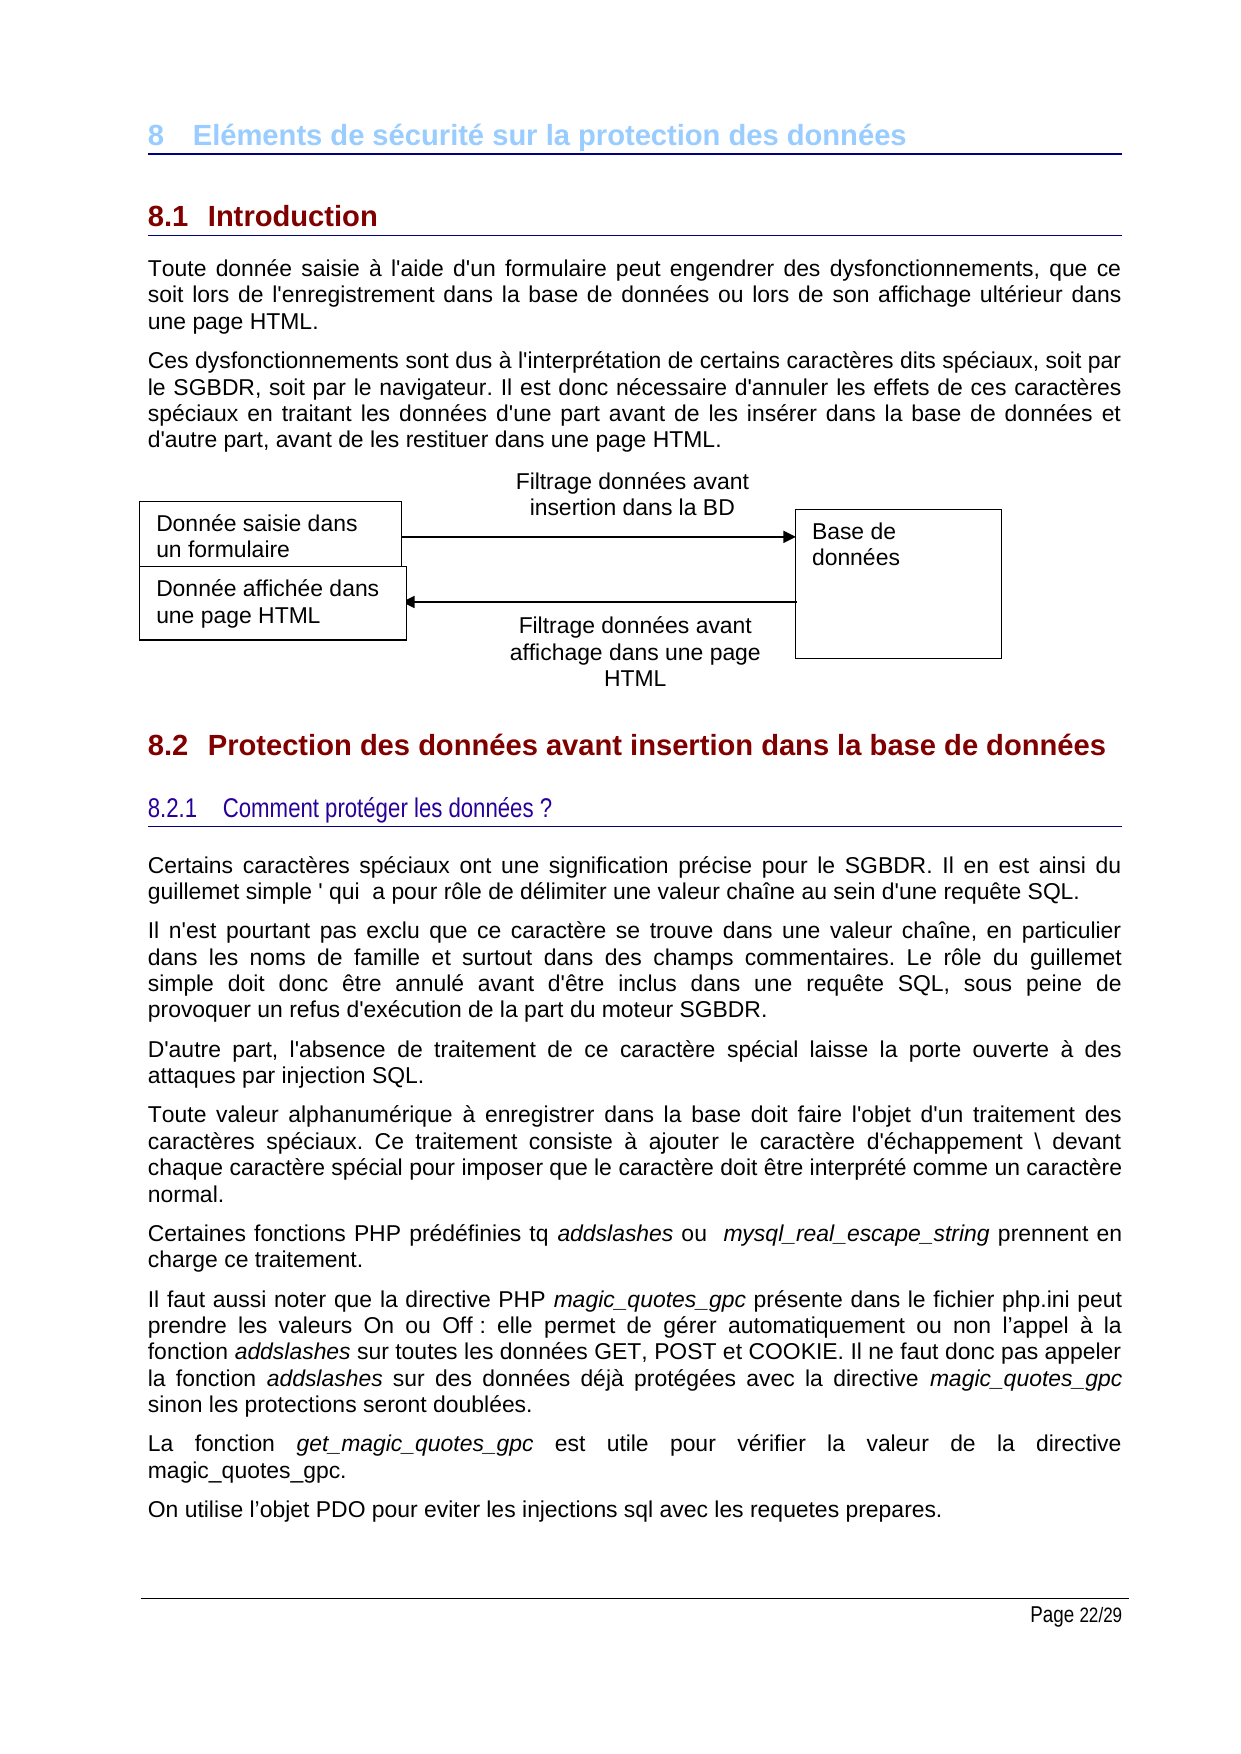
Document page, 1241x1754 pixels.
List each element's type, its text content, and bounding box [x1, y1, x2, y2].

text Ces dysfonctionnements sont dus à l'interprétation de certains caractères dits spéciaux, soit par le SGBDR, soit par le navigateur. Il est donc nécessaire d'annuler les effets de ces caractères spéciaux en traitant les données d'une part avant de les insérer dans la base de données et d'autre part, avant de les restituer dans une page HTML. [148, 347, 1122, 452]
text D'autre part, l'absence de traitement de ce caractère spécial laisse la porte ouverte à des attaques par injection SQL. [148, 1036, 1122, 1088]
text Il faut aussi noter que la directive PHP magic_quotes_gpc présente dans le fichier php.ini peut prendre les valeurs On ou Off : elle permet de gérer automatiquement ou non l’appel à la fonction addslashes sur toutes les données GET, POST et COOKIE. Il ne faut donc pas appeler la fonction addslashes sur des données déjà protégées avec la directive magic_quotes_gpc sinon les protections seront doublées. [148, 1286, 1122, 1417]
text La fonction get_magic_quotes_gpc est utile pour vérifier la valeur de la directive magic_quotes_gpc. [148, 1430, 1122, 1483]
text Filtrage données avant affichage dans une page HTML [477, 612, 793, 691]
text Toute valeur alphanumérique à enregistrer dans la base doit faire l'objet d'un traitement des caractères spéciaux. Ce traitement consiste à ajouter le caractère d'échappement \ devant chaque caractère spécial pour imposer que le caractère doit être interprété comme un caractère normal. [148, 1101, 1122, 1207]
text Base de données [812, 518, 985, 571]
text Certaines fonctions PHP prédéfinies tq addslashes ou mysql_real_escape_string prennent en charge ce traitement. [148, 1220, 1122, 1273]
subtitle Eléments de sécurité sur la protection des données [148, 117, 1122, 153]
text Donnée saisie dans un formulaire [156, 510, 385, 563]
subtitle Introduction [148, 199, 1122, 235]
text On utilise l’objet PDO pour eviter les injections sql avec les requetes prepares. [148, 1496, 1122, 1522]
text Donnée affichée dans une page HTML [156, 575, 390, 628]
text Certains caractères spéciaux ont une signification précise pour le SGBDR. Il en est ainsi du guillemet simple ' qui a pour rôle de délimiter une valeur chaîne au sein d'une requête SQL. [148, 852, 1122, 904]
text Toute donnée saisie à l'aide d'un formulaire peut engendrer des dysfonctionnements, que ce soit lors de l'enregistrement dans la base de données ou lors de son affichage ultérieur dans une page HTML. [148, 255, 1122, 334]
subtitle Comment protéger les données ? [148, 792, 1122, 826]
text Il n'est pourtant pas exclu que ce caractère se trouve dans une valeur chaîne, en particulier dans les noms de famille et surtout dans des champs commentaires. Le rôle du guillemet simple doit donc être annulé avant d'être inclus dans une requête SQL, sous peine de provoquer un refus d'exécution de la part du moteur SGBDR. [148, 917, 1122, 1023]
text Filtrage données avant insertion dans la BD [477, 468, 787, 521]
subtitle Protection des données avant insertion dans la base de données [148, 727, 1122, 761]
